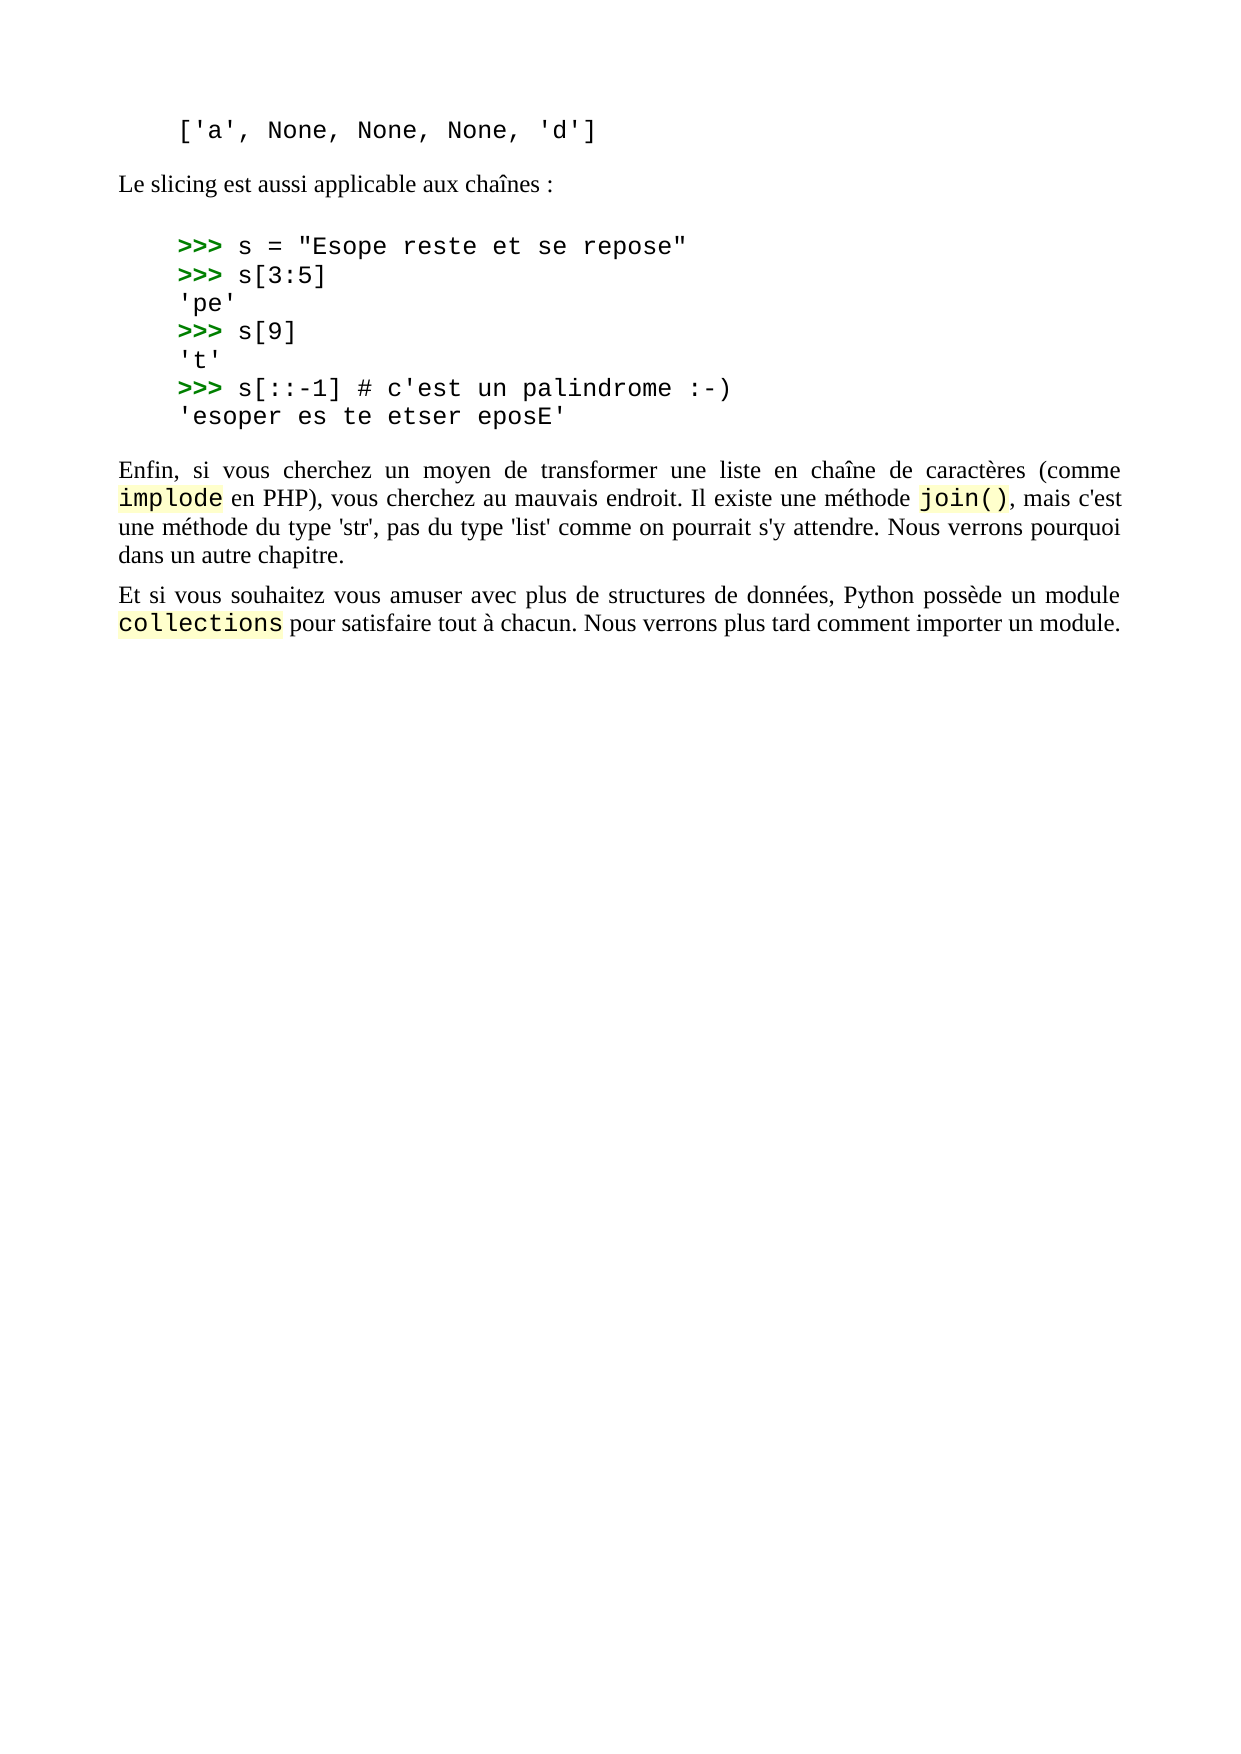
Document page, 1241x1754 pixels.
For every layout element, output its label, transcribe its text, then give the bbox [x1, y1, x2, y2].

text Le slicing est aussi applicable aux chaînes : [118, 170, 1122, 198]
text >>> s = "Esope reste et se repose" >>> s[3:5] 'pe' >>> s[9] 't' >>> s[::-1] # c'est un palindrome :-) 'esoper es te etser eposE' [177, 234, 1122, 432]
text Enfin, si vous cherchez un moyen de transformer une liste en chaîne de caractères (comme implode en PHP), vous cherchez au mauvais endroit. Il existe une méthode join(), mais c'est une méthode du type 'str', pas du type 'list' comme on pourrait s'y attendre. Nous verrons pourquoi dans un autre chapitre. [118, 456, 1122, 569]
text Et si vous souhaitez vous amuser avec plus de structures de données, Python possède un module collections pour satisfaire tout à chacun. Nous verrons plus tard comment importer un module. [118, 581, 1122, 639]
text ['a', None, None, None, 'd'] [177, 118, 1122, 146]
